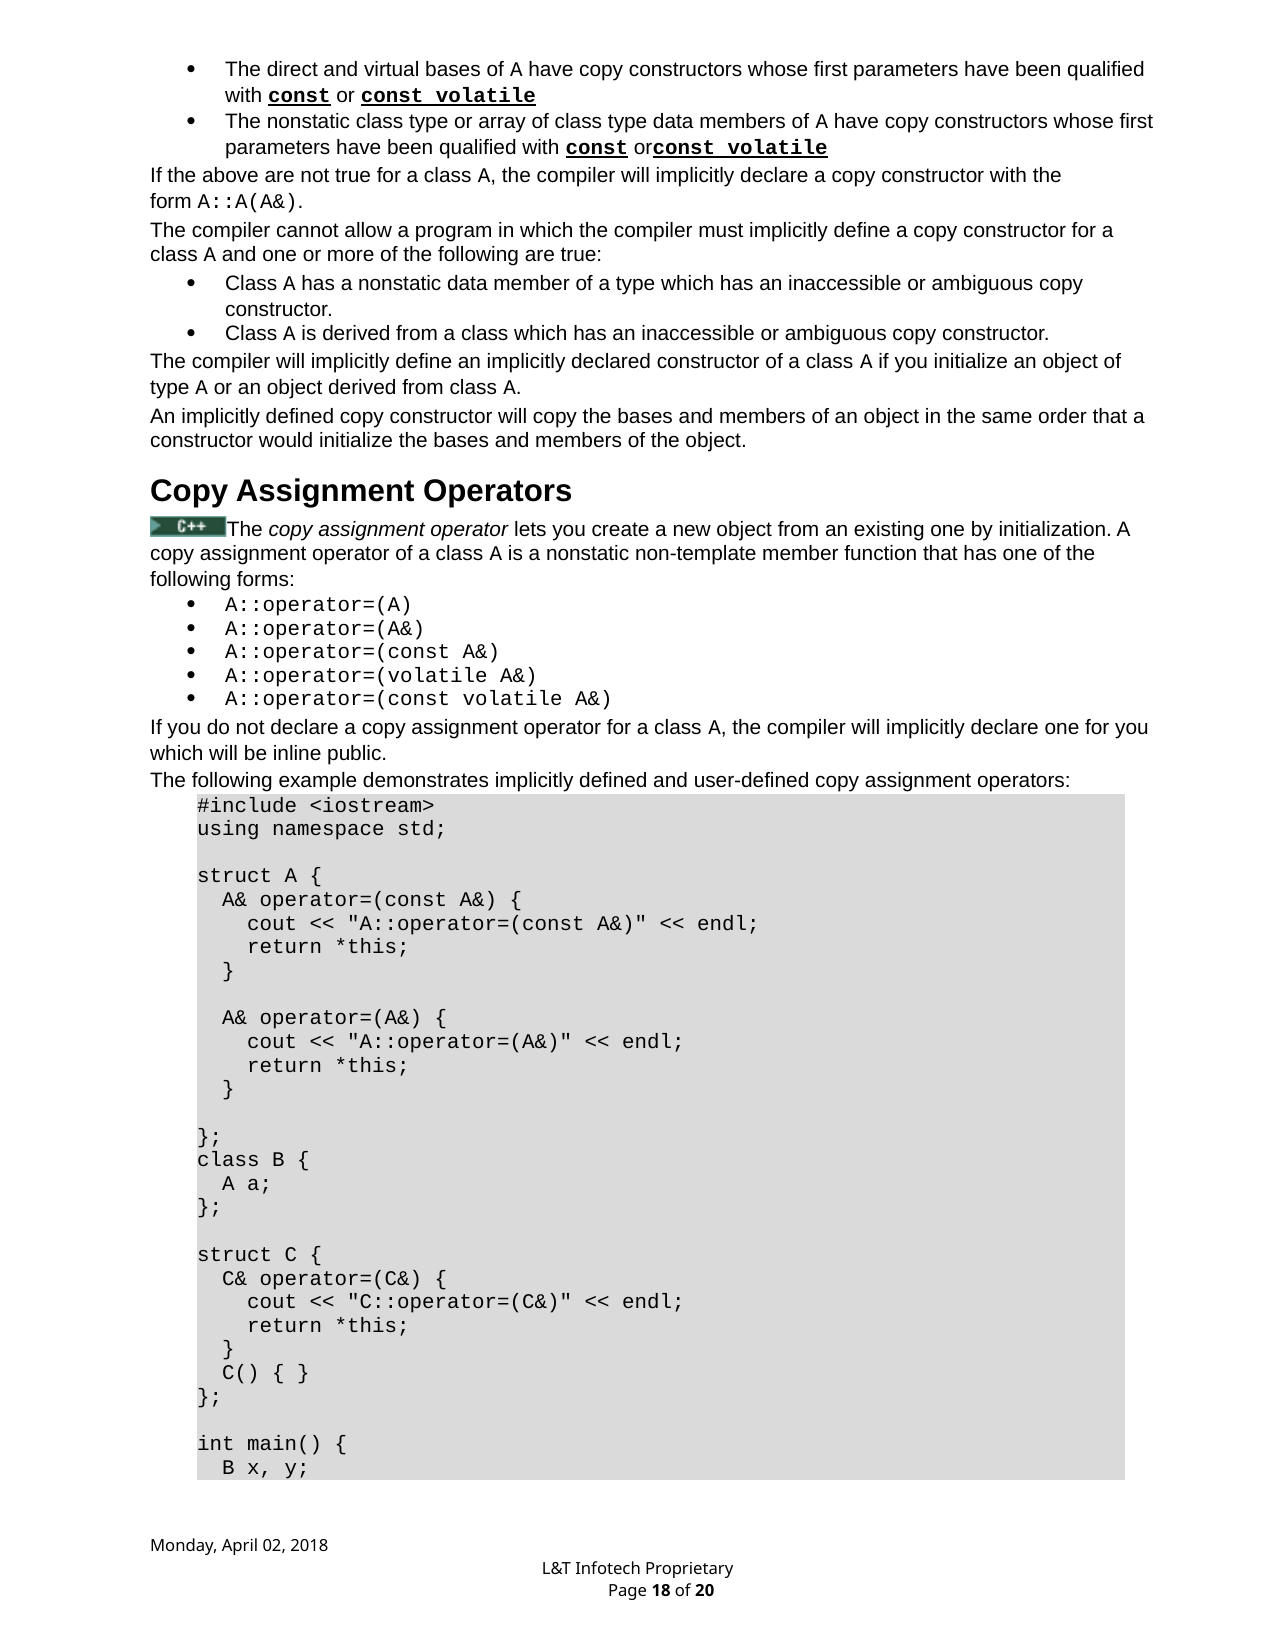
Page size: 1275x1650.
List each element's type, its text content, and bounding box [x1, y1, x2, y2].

list A::operator=(A&) [187, 617, 1172, 641]
text The following example demonstrates implicitly defined and user-defined copy assignment operators: [150, 768, 1172, 792]
text using namespace std; [197, 818, 1125, 842]
text }; [197, 1197, 1125, 1220]
text A a; [197, 1173, 1125, 1197]
text return *this; [197, 1315, 1125, 1338]
subtitle Copy Assignment Operators [150, 472, 1172, 508]
text The compiler cannot allow a program in which the compiler must implicitly define a copy constructor for a class A and one or more of the following are true: [150, 218, 1172, 268]
list The nonstatic class type or array of class type data members of A have copy constructors whose first parameters have been qualified with const orconst volatile [187, 109, 1172, 160]
text cout << "A::operator=(A&)" << endl; [197, 1031, 1125, 1055]
text } [197, 1078, 1125, 1102]
list A::operator=(const volatile A&) [187, 688, 1172, 712]
text A& operator=(const A&) { [197, 889, 1125, 913]
text B x, y; [197, 1457, 1125, 1480]
text cout << "C::operator=(C&)" << endl; [197, 1291, 1125, 1315]
text struct A { [197, 866, 1125, 889]
text } [197, 1338, 1125, 1362]
list A::operator=(const A&) [187, 641, 1172, 665]
text The compiler will implicitly define an implicitly declared constructor of a class A if you initialize an object of type A or an object derived from class A. [150, 349, 1172, 401]
text } [197, 960, 1125, 984]
list Class A has a nonstatic data member of a type which has an inaccessible or ambiguous copy constructor. [187, 271, 1172, 320]
text #include <iostream> [197, 794, 1125, 818]
text return *this; [197, 936, 1125, 960]
text struct C { [197, 1244, 1125, 1267]
text return *this; [197, 1055, 1125, 1078]
text }; [197, 1386, 1125, 1409]
text int main() { [197, 1433, 1125, 1457]
text If you do not declare a copy assignment operator for a class A, the compiler will implicitly declare one for you which will be inline public. [150, 715, 1172, 765]
text The copy assignment operator lets you create a new object from an existing one by initialization. A copy assignment operator of a class A is a nonstatic non-template member function that has one of the following forms: [150, 517, 1172, 591]
list A::operator=(volatile A&) [187, 665, 1172, 688]
list A::operator=(A) [187, 594, 1172, 617]
picture [150, 516, 227, 537]
text C& operator=(C&) { [197, 1267, 1125, 1291]
text If the above are not true for a class A, the compiler will implicitly declare a copy constructor with the form A::A(A&). [150, 163, 1172, 215]
text cout << "A::operator=(const A&)" << endl; [197, 913, 1125, 936]
list The direct and virtual bases of A have copy constructors whose first parameters have been qualified with const or const volatile [187, 57, 1172, 109]
text C() { } [197, 1362, 1125, 1386]
text }; [197, 1126, 1125, 1149]
text class B { [197, 1149, 1125, 1173]
list Class A is derived from a class which has an inaccessible or ambiguous copy constructor. [187, 320, 1172, 346]
text An implicitly defined copy constructor will copy the bases and members of an object in the same order that a constructor would initialize the bases and members of the object. [150, 404, 1172, 452]
text A& operator=(A&) { [197, 1007, 1125, 1031]
